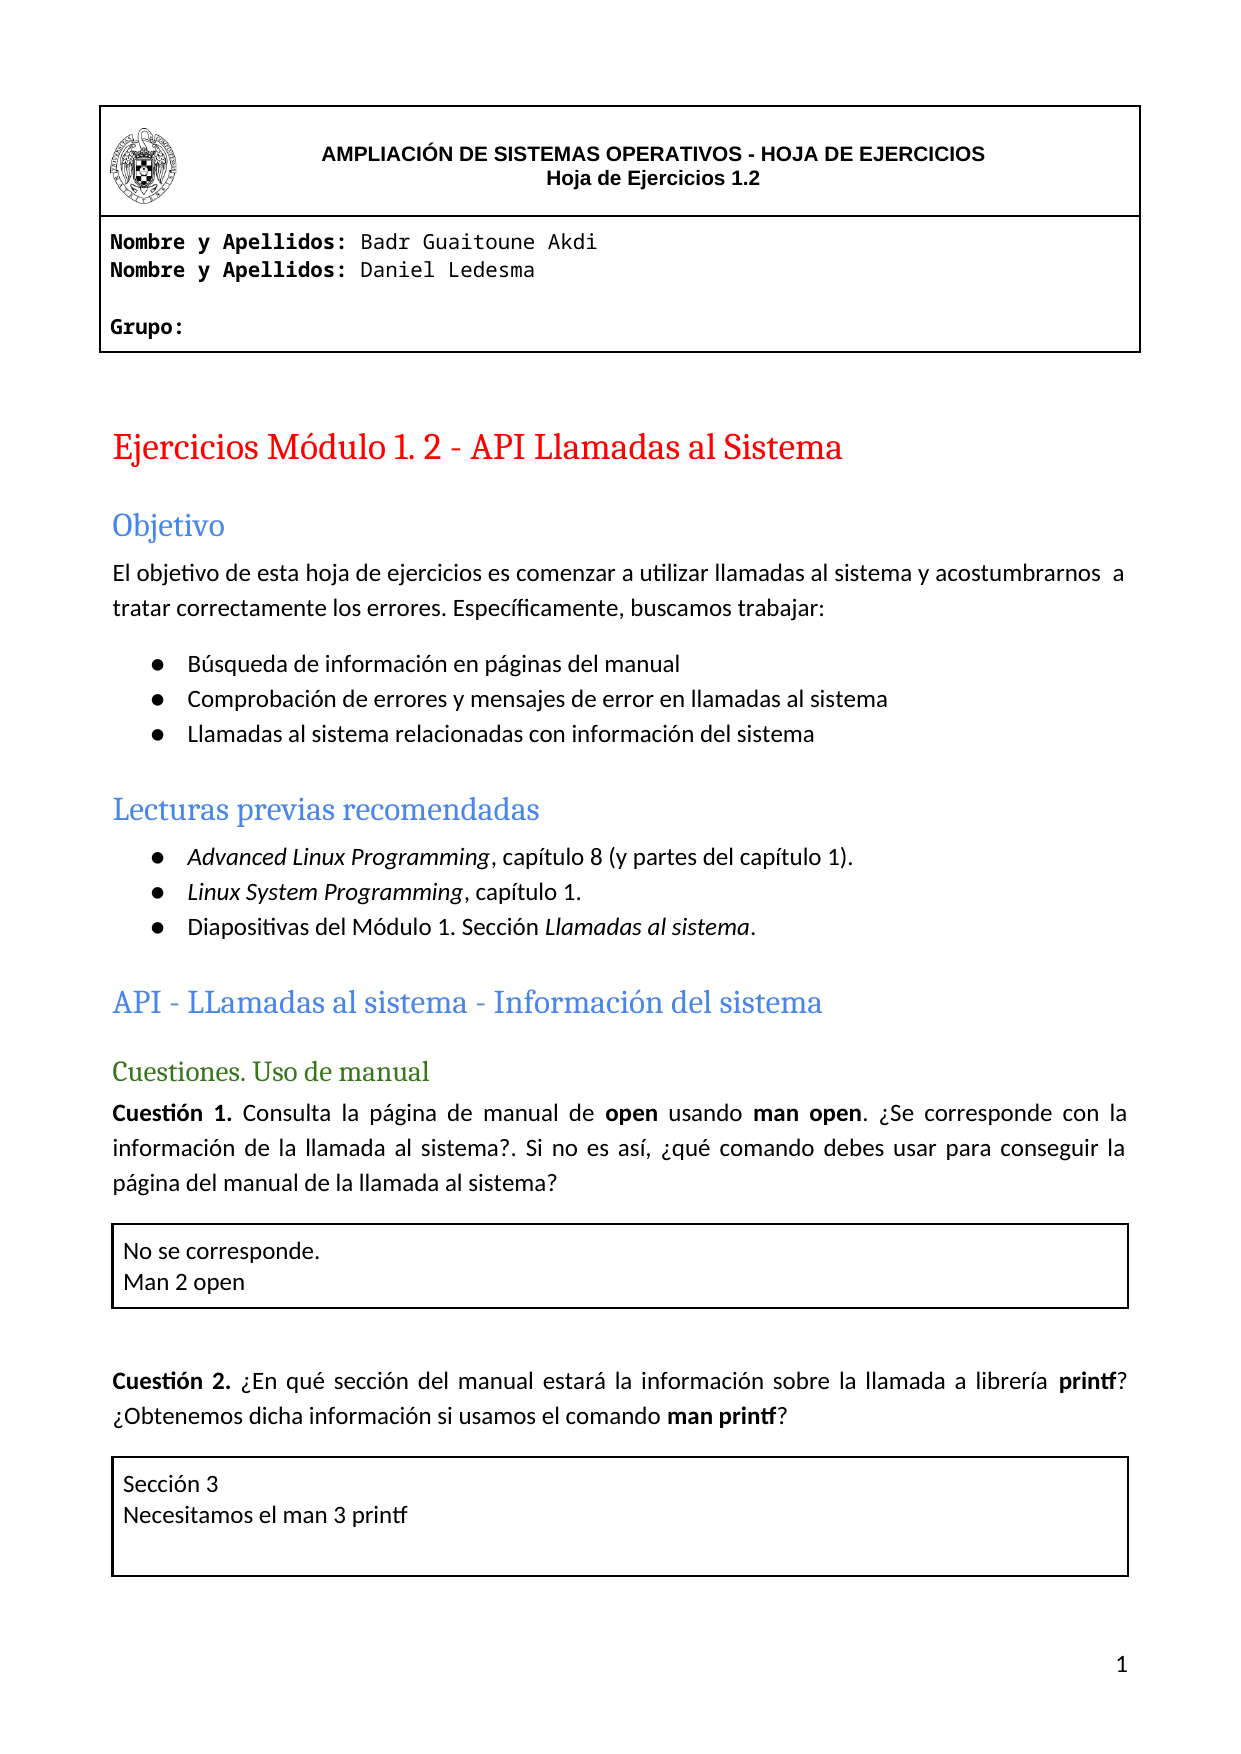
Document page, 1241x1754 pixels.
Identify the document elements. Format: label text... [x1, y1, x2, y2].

text Cuestión 2. ¿En qué sección del manual estará la información sobre la llamada a librería printf? ¿Obtenemos dicha información si usamos el comando man printf? [112, 1365, 1128, 1430]
text Cuestión 1. Consulta la página de manual de open usando man open. ¿Se corresponde con la información de la llamada al sistema?. Si no es así, ¿qué comando debes usar para conseguir la página del manual de la llamada al sistema? [112, 1097, 1128, 1198]
subtitle Objetivo [112, 506, 1128, 544]
list Llamadas al sistema relacionadas con información del sistema [150, 718, 1128, 748]
text El objetivo de esta hoja de ejercicios es comenzar a utilizar llamadas al sistema y acostumbrarnos a tratar correctamente los errores. Específicamente, buscamos trabajar: [112, 557, 1128, 622]
list Advanced Linux Programming, capítulo 8 (y partes del capítulo 1). [150, 841, 1128, 872]
list Comprobación de errores y mensajes de error en llamadas al sistema [150, 683, 1128, 713]
table_header Sección 3 Necesitamos el man 3 printf [114, 1458, 1127, 1574]
subtitle Cuestiones. Uso de manual [112, 1055, 1128, 1089]
list Diapositivas del Módulo 1. Sección Llamadas al sistema. [150, 911, 1128, 942]
subtitle API - LLamadas al sistema - Información del sistema [112, 984, 1128, 1022]
list Búsqueda de información en páginas del manual [150, 648, 1128, 678]
subtitle Lecturas previas recomendadas [112, 790, 1128, 829]
subtitle Ejercicios Módulo 1. 2 - API Llamadas al Sistema [112, 426, 1128, 469]
picture [110, 128, 177, 204]
list Linux System Programming, capítulo 1. [150, 876, 1128, 907]
table_header No se corresponde. Man 2 open [114, 1225, 1127, 1307]
